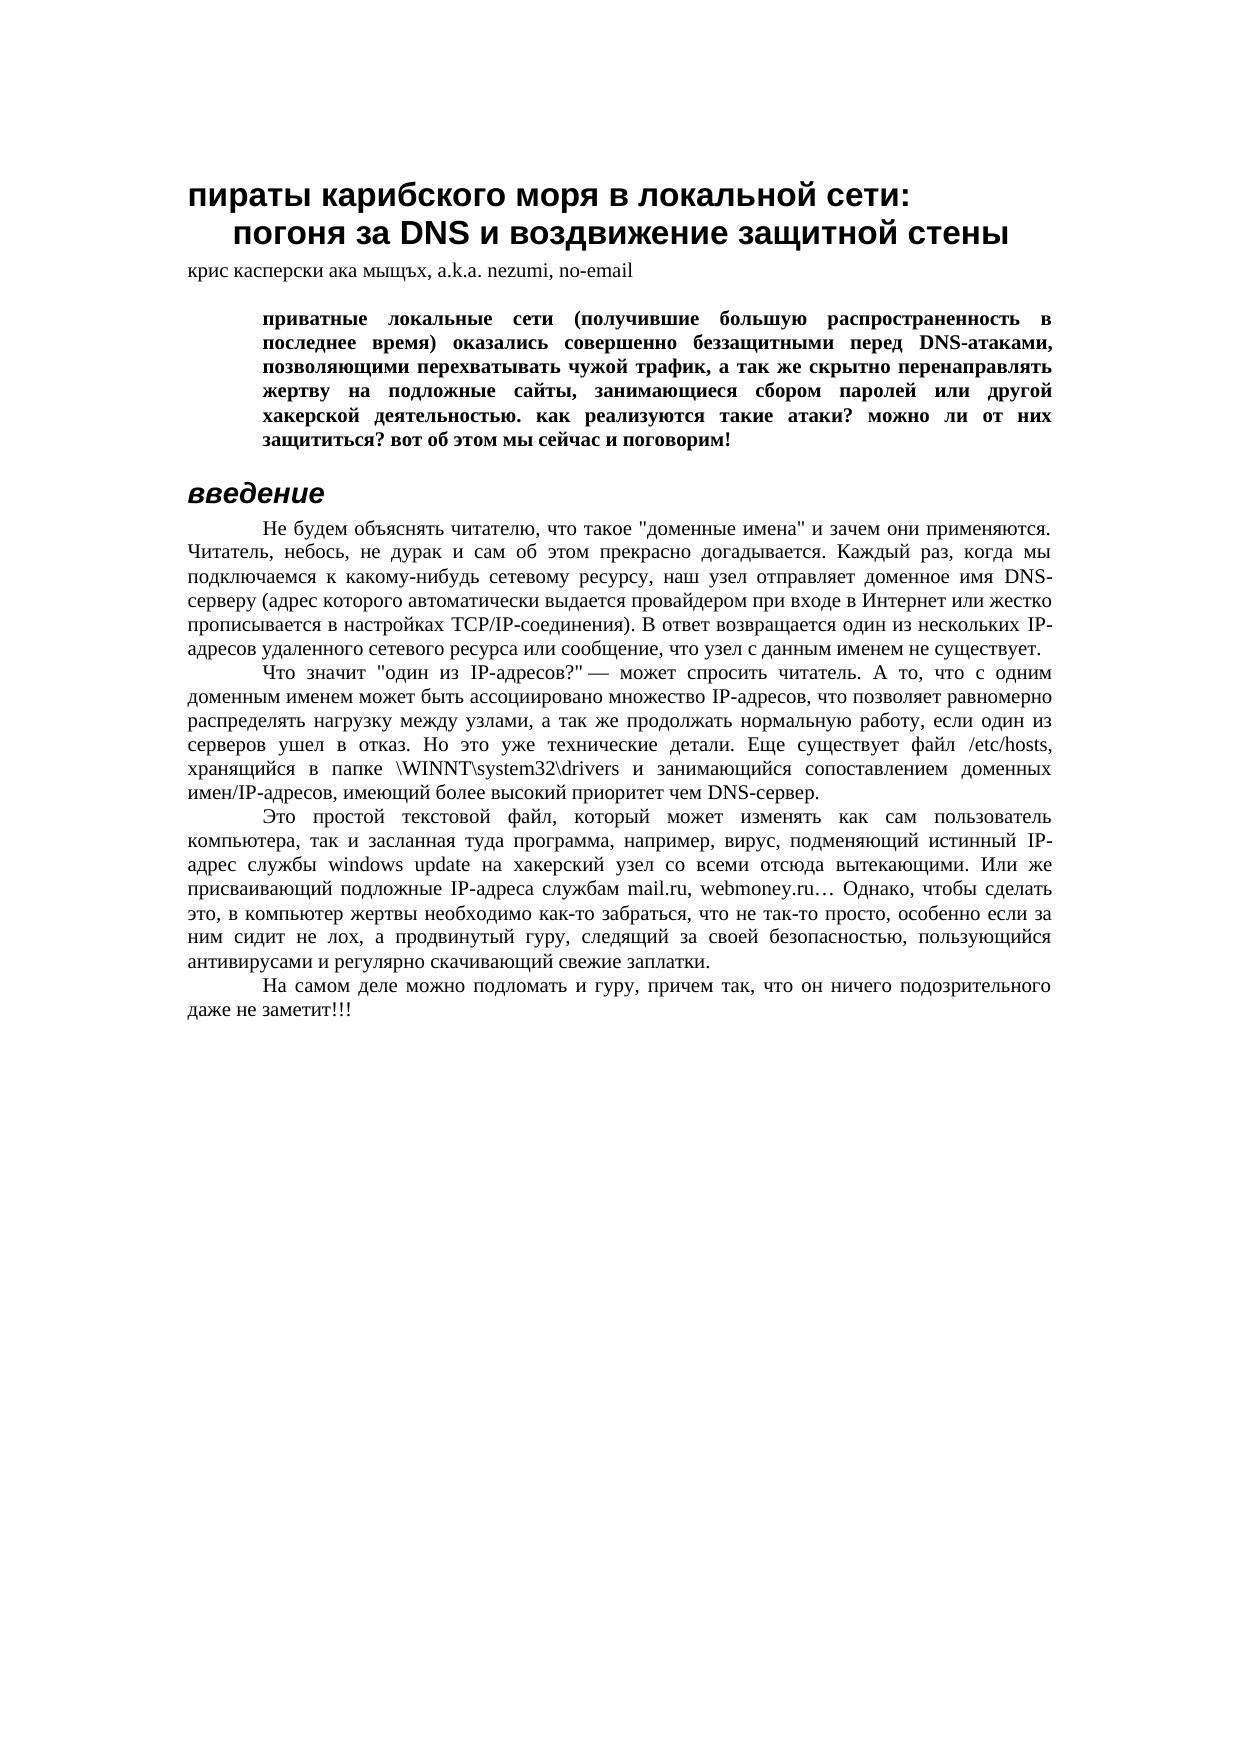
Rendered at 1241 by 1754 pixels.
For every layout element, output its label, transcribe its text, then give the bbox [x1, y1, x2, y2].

text крис касперски ака мыщъх, a.k.a. nezumi, no-email [187, 258, 1053, 282]
text Что значит "один из IP-адресов?" — может спросить читатель. А то, что с одним доменным именем может быть ассоциировано множество IP-адресов, что позволяет равномерно распределять нагрузку между узлами, а так же продолжать нормальную работу, если один из серверов ушел в отказ. Но это уже технические детали. Еще существует файл /etc/hosts, хранящийся в папке \WINNT\system32\drivers и занимающийся сопоставлением доменных имен/IP-адресов, имеющий более высокий приоритет чем DNS-сервер. [187, 660, 1053, 804]
text Не будем объяснять читателю, что такое "доменные имена" и зачем они применяются. Читатель, небось, не дурак и сам об этом прекрасно догадывается. Каждый раз, когда мы подключаемся к какому-нибудь сетевому ресурсу, наш узел отправляет доменное имя DNS-серверу (адрес которого автоматически выдается провайдером при входе в Интернет или жестко прописывается в настройках TCP/IP-соединения). В ответ возвращается один из нескольких IP-адресов удаленного сетевого ресурса или сообщение, что узел с данным именем не существует. [187, 515, 1053, 660]
subtitle введение [187, 476, 1053, 509]
text приватные локальные сети (получившие большую распространенность в последнее время) оказались совершенно беззащитными перед DNS-атаками, позволяющими перехватывать чужой трафик, а так же скрытно перенаправлять жертву на подложные сайты, занимающиеся сбором паролей или другой хакерской деятельностью. как реализуются такие атаки? можно ли от них защититься? вот об этом мы сейчас и поговорим! [262, 306, 1053, 451]
text На самом деле можно подломать и гуру, причем так, что он ничего подозрительного даже не заметит!!! [187, 973, 1053, 1021]
text Это простой текстовой файл, который может изменять как сам пользователь компьютера, так и засланная туда программа, например, вирус, подменяющий истинный IP-адрес службы windows update на хакерский узел со всеми отсюда вытекающими. Или же присваивающий подложные IP-адреса службам mail.ru, webmoney.ru… Однако, чтобы сделать это, в компьютер жертвы необходимо как-то забраться, что не так-то просто, особенно если за ним сидит не лох, а продвинутый гуру, следящий за своей безопасностью, пользующийся антивирусами и регулярно скачивающий свежие заплатки. [187, 804, 1053, 973]
subtitle пираты карибского моря в локальной сети: погоня за DNS и воздвижение защитной стены [187, 175, 1053, 252]
